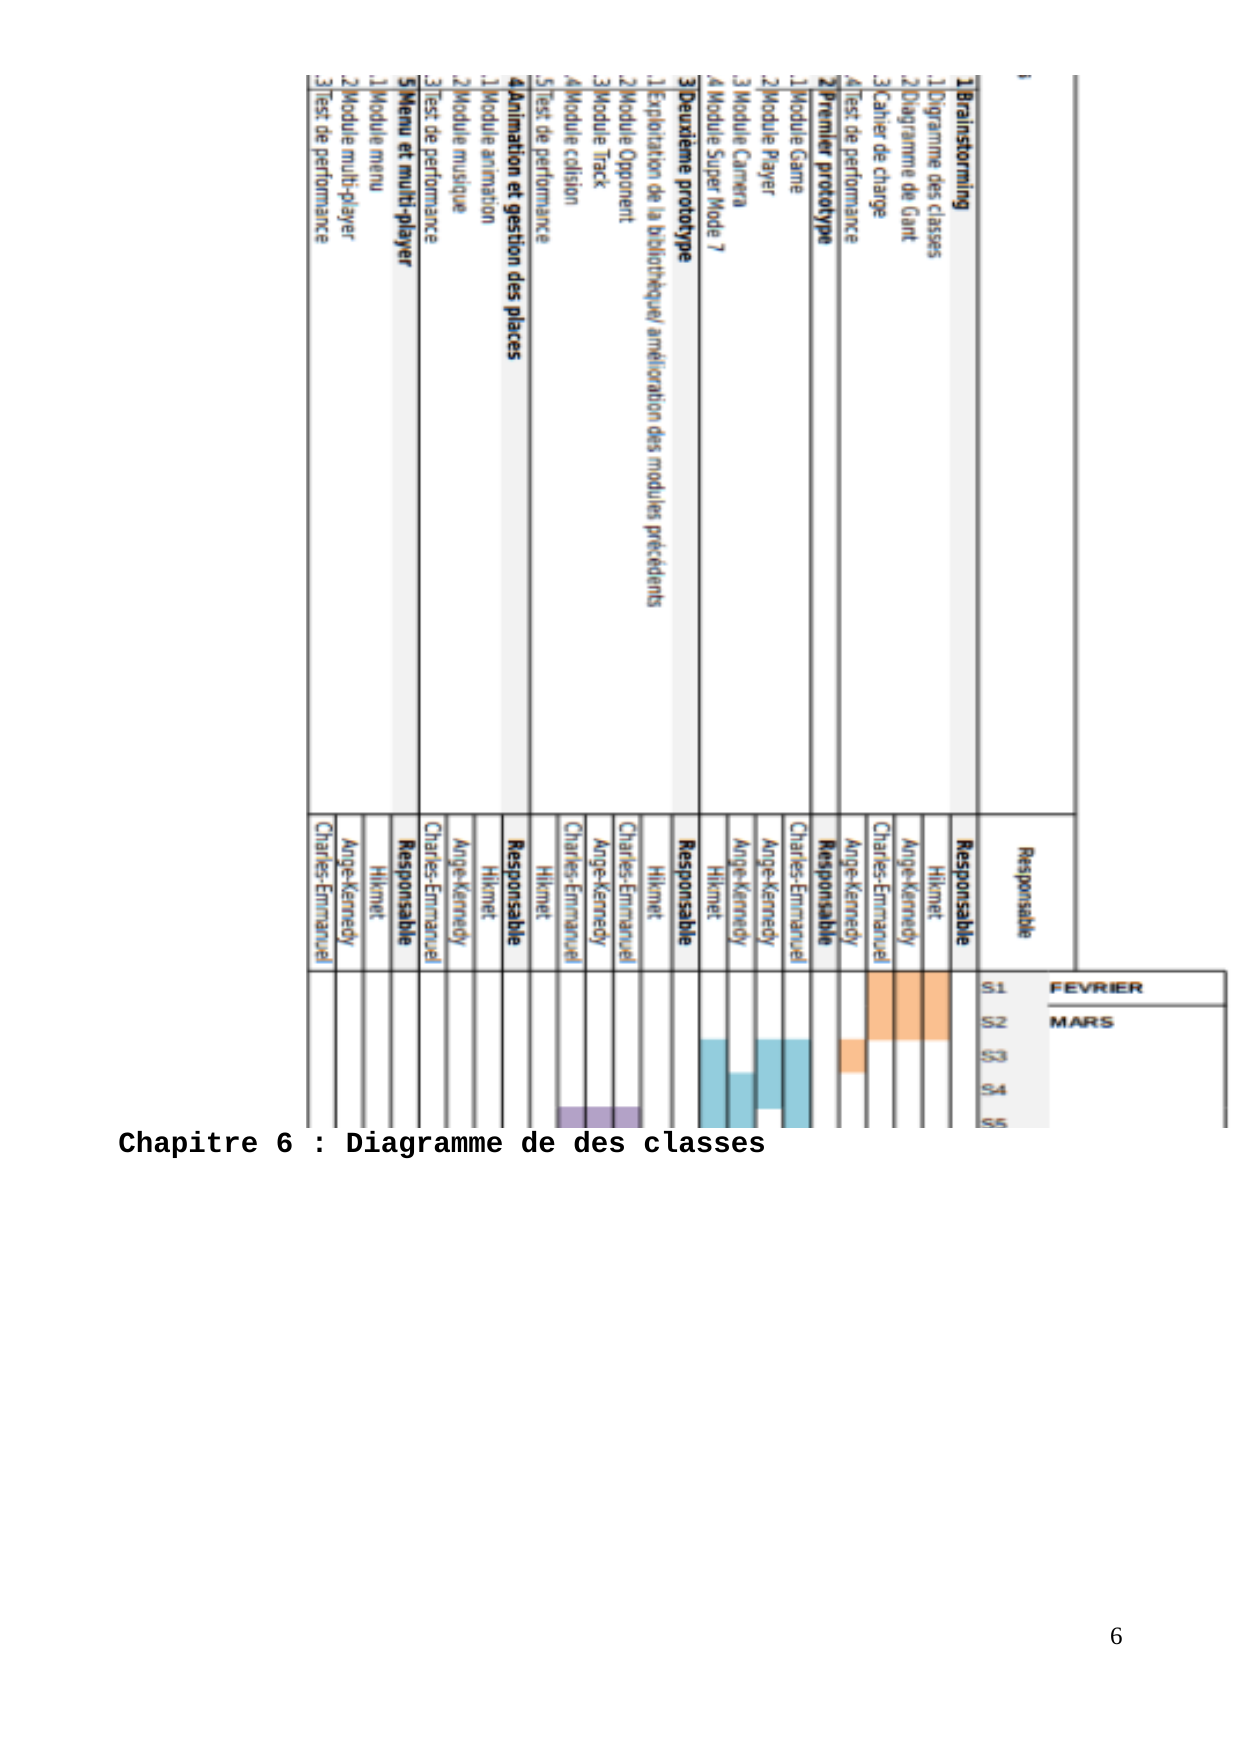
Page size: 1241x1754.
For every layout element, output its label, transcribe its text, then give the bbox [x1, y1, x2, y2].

text Chapitre 6 : Diagramme de des classes [118, 1128, 1122, 1161]
